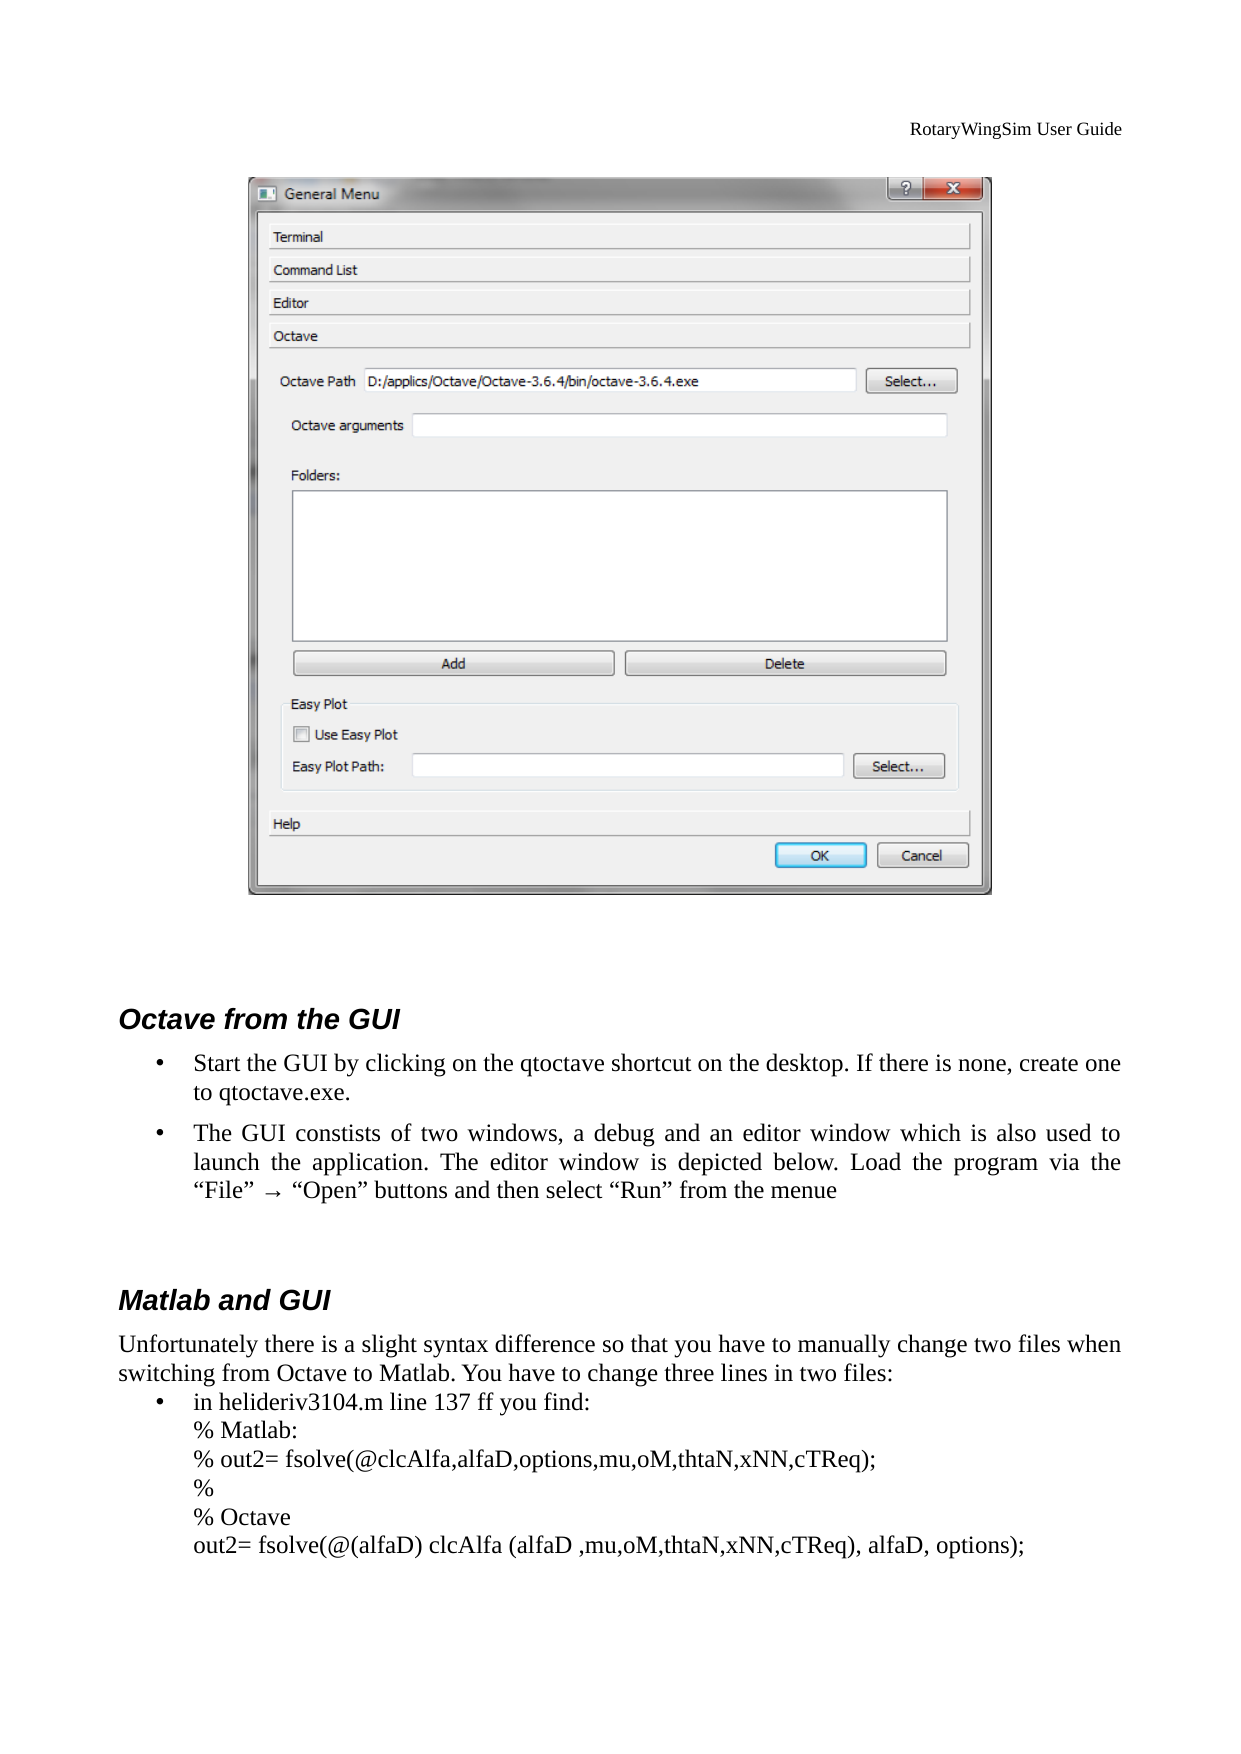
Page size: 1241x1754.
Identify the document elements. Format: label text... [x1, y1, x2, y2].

list in helideriv3104.m line 137 ff you find: % Matlab: % out2= fsolve(@clcAlfa,alfaD,options,mu,oM,thtaN,xNN,cTReq); % % Octave out2= fsolve(@(alfaD) clcAlfa (alfaD ,mu,oM,thtaN,xNN,cTReq), alfaD, options); [156, 1387, 1122, 1588]
text Unfortunately there is a slight syntax difference so that you have to manually change two files when switching from Octave to Matlab. You have to change three lines in two files: [118, 1329, 1122, 1387]
list The GUI constists of two windows, a debug and an editor window which is also used to launch the application. The editor window is depicted below. Load the program via the “File” → “Open” buttons and then select “Run” from the menue [156, 1118, 1122, 1204]
subtitle Octave from the GUI [118, 1002, 1122, 1036]
picture [248, 177, 992, 895]
subtitle Matlab and GUI [118, 1283, 1122, 1317]
list Start the GUI by clicking on the qtoctave shortcut on the desktop. If there is none, create one to qtoctave.exe. [156, 1048, 1122, 1106]
